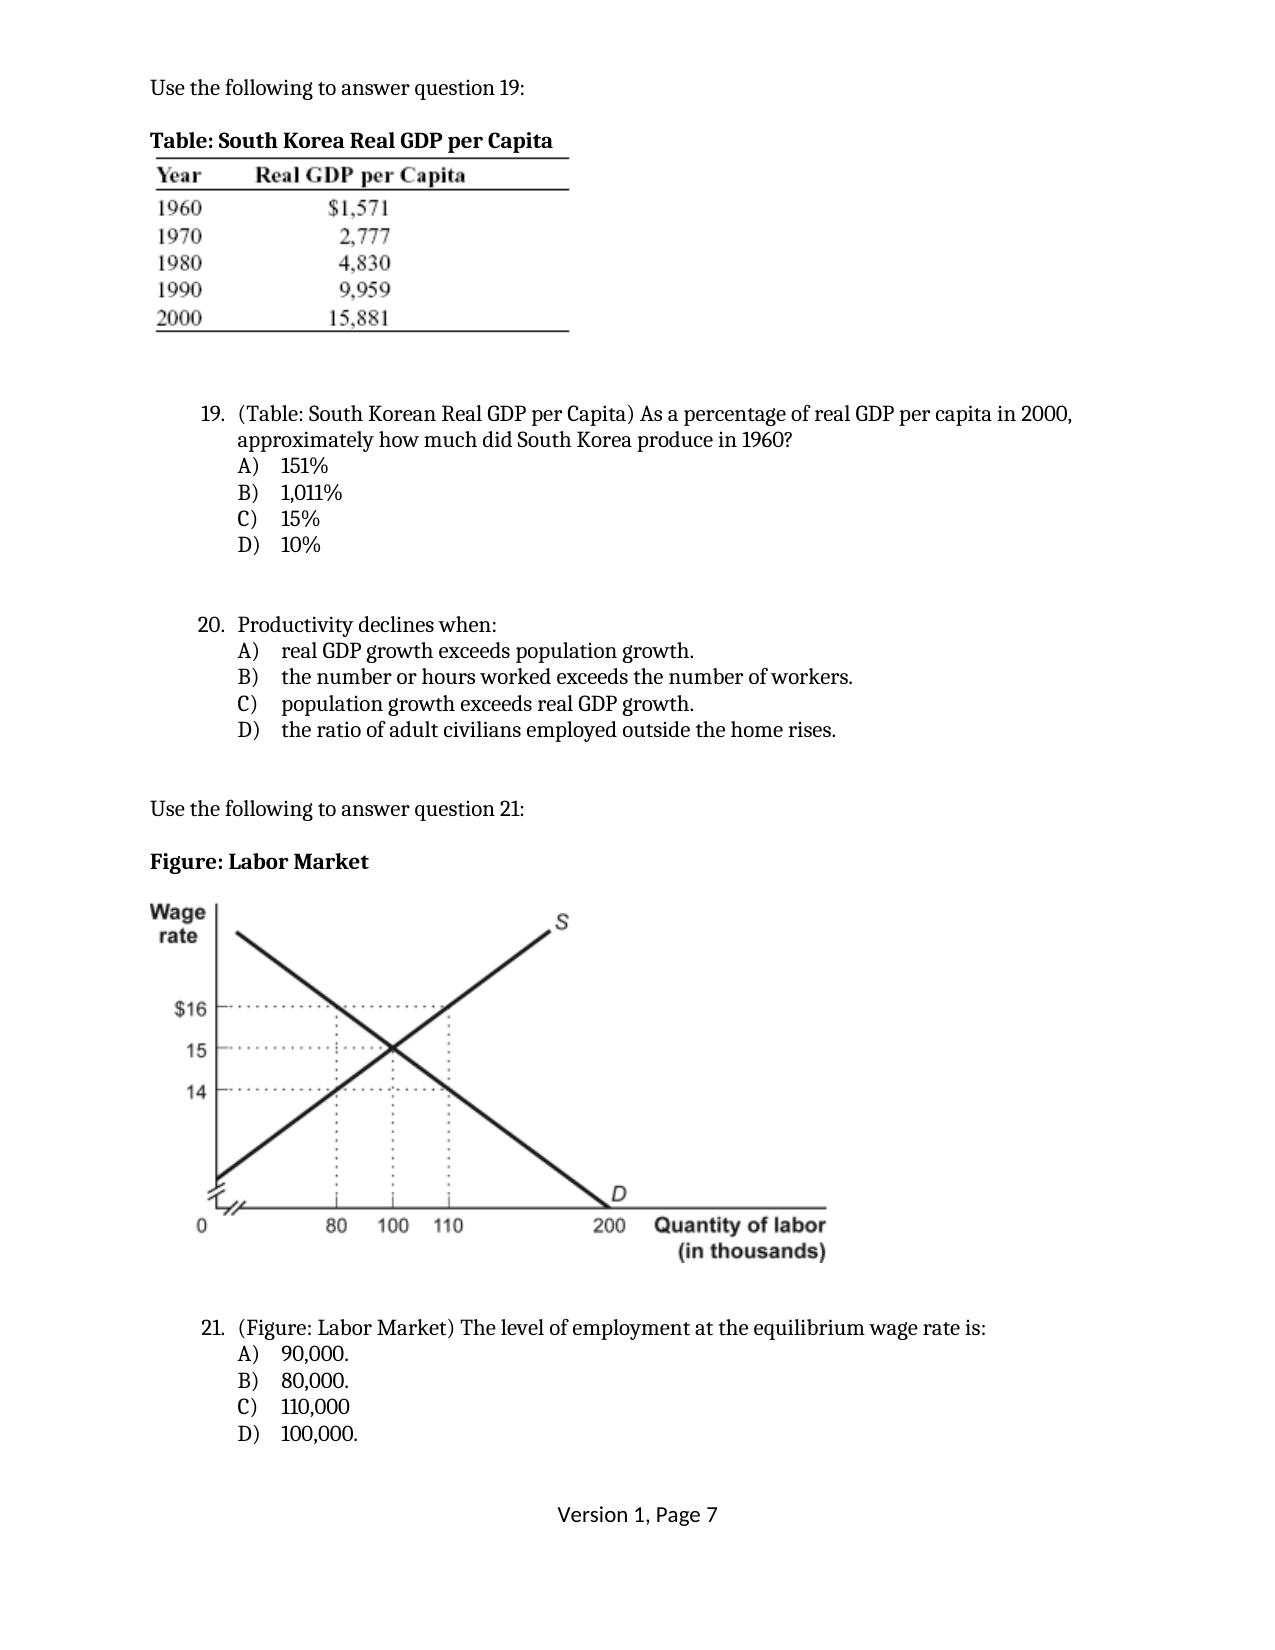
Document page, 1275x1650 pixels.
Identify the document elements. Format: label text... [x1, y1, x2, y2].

table_cell D) [231, 532, 275, 559]
table_cell C) [231, 506, 275, 532]
table_header 20. [156, 611, 231, 638]
table_cell 151% [275, 453, 1131, 479]
picture [150, 154, 582, 348]
table_cell [156, 1368, 231, 1394]
text Table: South Korea Real GDP per Capita [150, 128, 1125, 154]
table_cell the number or hours worked exceeds the number of workers. [275, 664, 1131, 690]
table_cell B) [231, 1368, 275, 1394]
table_cell [156, 532, 231, 559]
table_cell 15% [275, 506, 1131, 532]
picture [150, 901, 827, 1263]
text Figure: Labor Market [150, 848, 1125, 875]
table_cell D) [231, 717, 275, 743]
table_cell 110,000 [275, 1394, 1131, 1420]
table_cell 90,000. [275, 1341, 1131, 1368]
table_header 19. [156, 401, 231, 453]
table_header 21. [156, 1315, 231, 1341]
table_cell 80,000. [275, 1368, 1131, 1394]
table_cell [156, 480, 231, 506]
table_header Productivity declines when: [231, 611, 1131, 638]
table_cell [156, 1341, 231, 1368]
table_cell B) [231, 480, 275, 506]
table_cell [156, 717, 231, 743]
table_cell A) [231, 1341, 275, 1368]
table_header (Figure: Labor Market) The level of employment at the equilibrium wage rate is: [231, 1315, 1131, 1341]
table_cell [156, 453, 231, 479]
table_cell C) [231, 690, 275, 717]
table_cell 100,000. [275, 1420, 1131, 1447]
table_cell C) [231, 1394, 275, 1420]
text Use the following to answer question 21: [150, 796, 1125, 822]
table_cell [156, 638, 231, 664]
text Use the following to answer question 19: [150, 75, 1125, 101]
table_cell B) [231, 664, 275, 690]
table_cell population growth exceeds real GDP growth. [275, 690, 1131, 717]
table_cell 10% [275, 532, 1131, 559]
table_cell [156, 664, 231, 690]
table_cell real GDP growth exceeds population growth. [275, 638, 1131, 664]
table_cell [156, 690, 231, 717]
table_cell [156, 1420, 231, 1447]
table_cell [156, 506, 231, 532]
table_cell A) [231, 638, 275, 664]
table_header (Table: South Korean Real GDP per Capita) As a percentage of real GDP per capita in 2000, approximately how much did South Korea produce in 1960? [231, 401, 1131, 453]
table_cell D) [231, 1420, 275, 1447]
table_cell the ratio of adult civilians employed outside the home rises. [275, 717, 1131, 743]
table_cell 1,011% [275, 480, 1131, 506]
table_cell A) [231, 453, 275, 479]
table_cell [156, 1394, 231, 1420]
